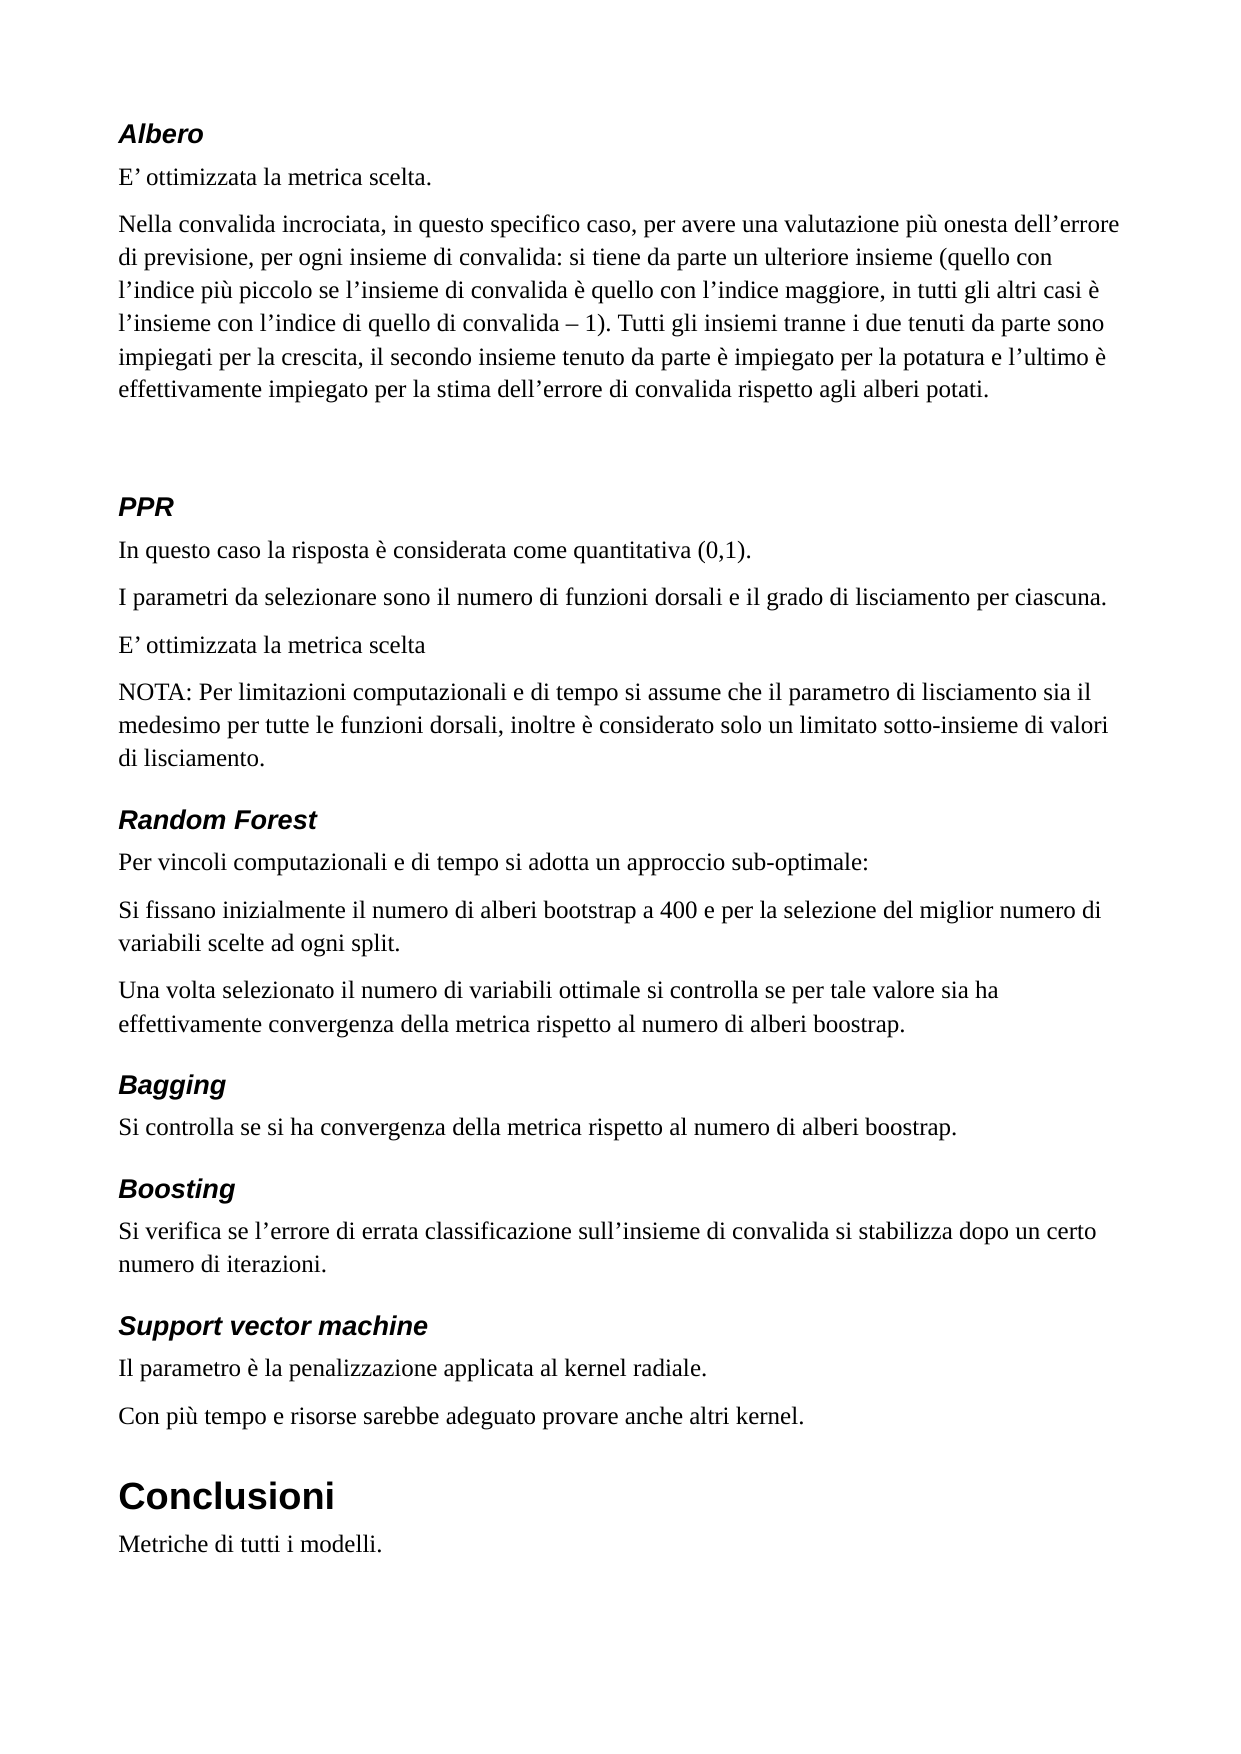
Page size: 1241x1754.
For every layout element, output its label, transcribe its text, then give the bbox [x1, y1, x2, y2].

text Con più tempo e risorse sarebbe adeguato provare anche altri kernel. [118, 1401, 1122, 1429]
text Una volta selezionato il numero di variabili ottimale si controlla se per tale valore sia ha effettivamente convergenza della metrica rispetto al numero di alberi boostrap. [118, 976, 1122, 1037]
text NOTA: Per limitazioni computazionali e di tempo si assume che il parametro di lisciamento sia il medesimo per tutte le funzioni dorsali, inoltre è considerato solo un limitato sotto-insieme di valori di lisciamento. [118, 677, 1122, 772]
subtitle Conclusioni [118, 1473, 1122, 1517]
subtitle Random Forest [118, 804, 1122, 835]
text E’ ottimizzata la metrica scelta. [118, 162, 1122, 191]
text Si verifica se l’errore di errata classificazione sull’insieme di convalida si stabilizza dopo un certo numero di iterazioni. [118, 1216, 1122, 1278]
subtitle Support vector machine [118, 1309, 1122, 1341]
subtitle Boosting [118, 1173, 1122, 1204]
subtitle PPR [118, 491, 1122, 522]
text I parametri da selezionare sono il numero di funzioni dorsali e il grado di lisciamento per ciascuna. [118, 582, 1122, 611]
text Si controlla se si ha convergenza della metrica rispetto al numero di alberi boostrap. [118, 1112, 1122, 1141]
text Nella convalida incrociata, in questo specifico caso, per avere una valutazione più onesta dell’errore di previsione, per ogni insieme di convalida: si tiene da parte un ulteriore insieme (quello con l’indice più piccolo se l’insieme di convalida è quello con l’indice maggiore, in tutti gli altri casi è l’insieme con l’indice di quello di convalida – 1). Tutti gli insiemi tranne i due tenuti da parte sono impiegati per la crescita, il secondo insieme tenuto da parte è impiegato per la potatura e l’ultimo è effettivamente impiegato per la stima dell’errore di convalida rispetto agli alberi potati. [118, 209, 1122, 403]
text Metriche di tutti i modelli. [118, 1529, 1122, 1558]
subtitle Bagging [118, 1069, 1122, 1100]
text In questo caso la risposta è considerata come quantitativa (0,1). [118, 535, 1122, 563]
text Si fissano inizialmente il numero di alberi bootstrap a 400 e per la selezione del miglior numero di variabili scelte ad ogni split. [118, 895, 1122, 957]
text E’ ottimizzata la metrica scelta [118, 630, 1122, 659]
text Per vincoli computazionali e di tempo si adotta un approccio sub-optimale: [118, 847, 1122, 876]
text Il parametro è la penalizzazione applicata al kernel radiale. [118, 1353, 1122, 1382]
subtitle Albero [118, 118, 1122, 149]
